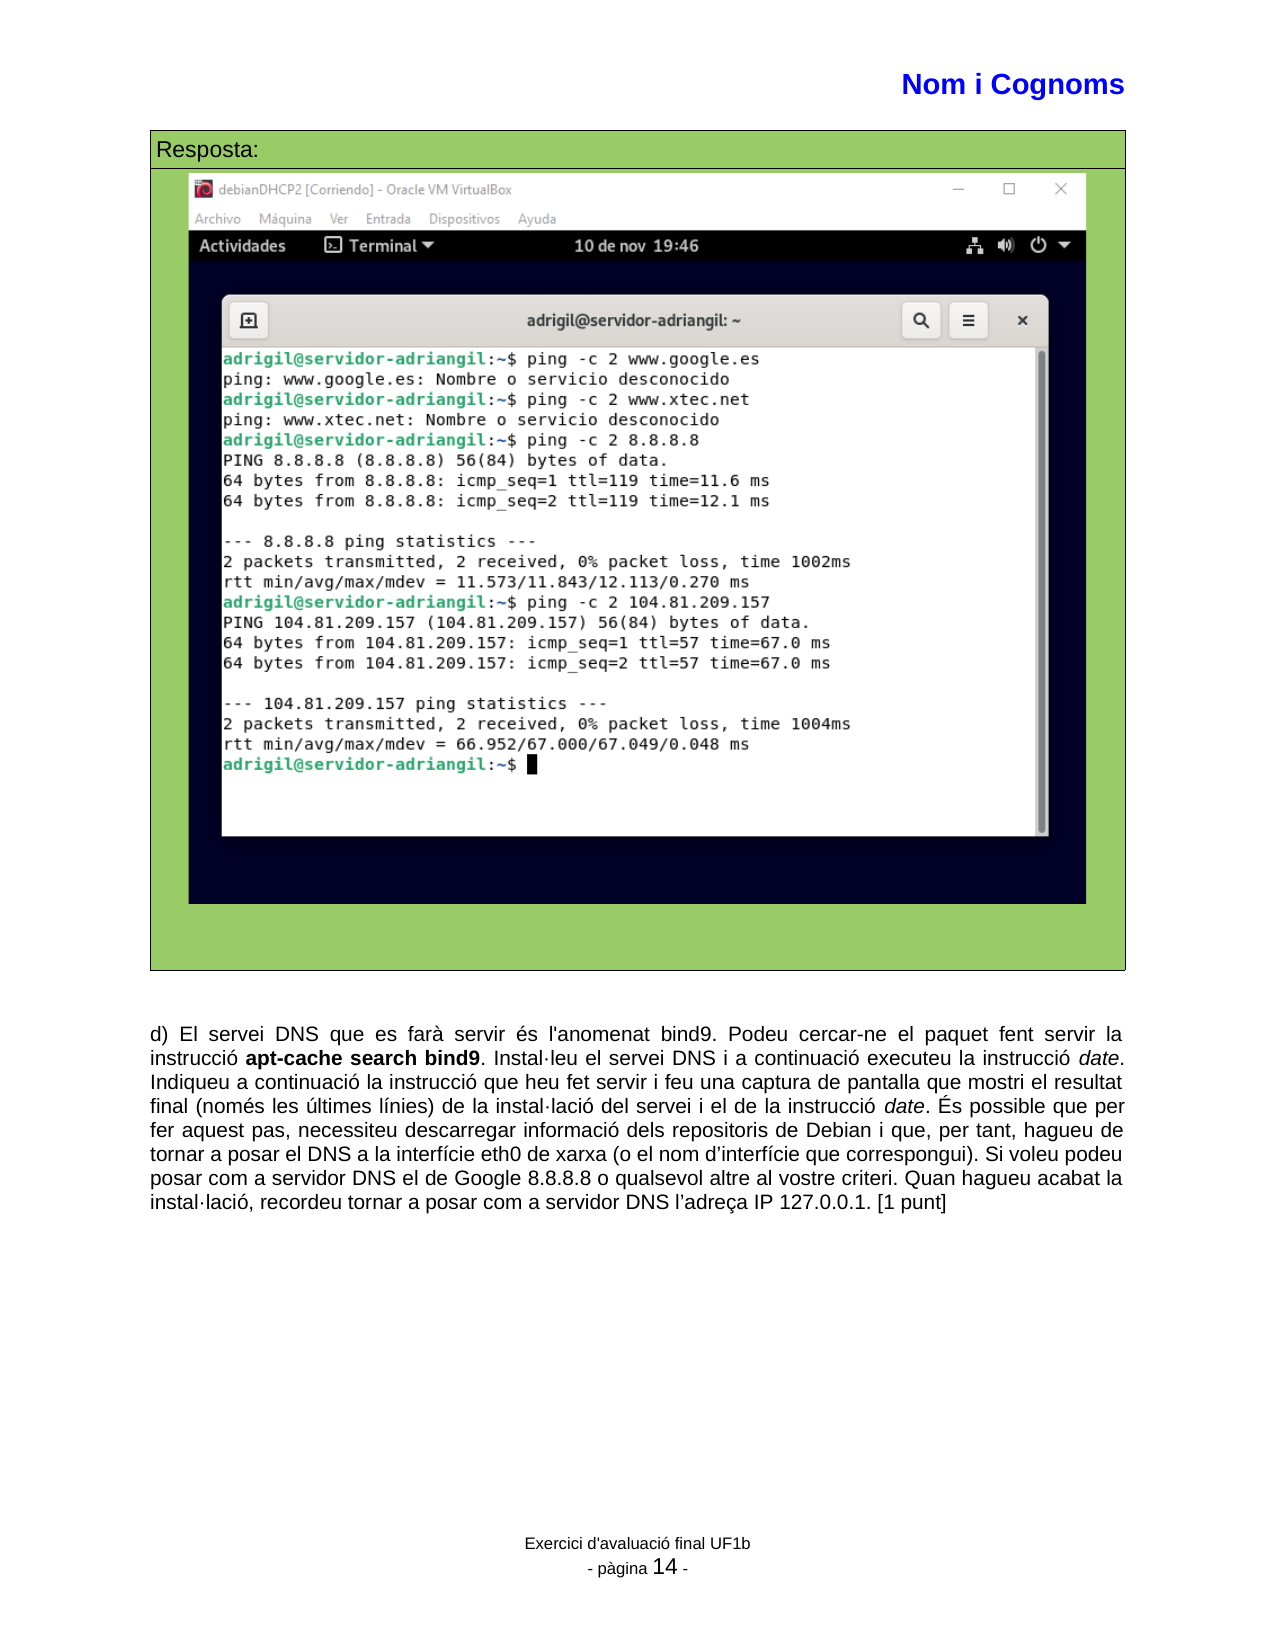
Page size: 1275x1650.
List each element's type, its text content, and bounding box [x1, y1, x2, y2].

table_cell [151, 169, 1125, 970]
text d) El servei DNS que es farà servir és l'anomenat bind9. Podeu cercar-ne el paquet fent servir la instrucció apt-cache search bind9. Instal·leu el servei DNS i a continuació executeu la instrucció date. Indiqueu a continuació la instrucció que heu fet servir i feu una captura de pantalla que mostri el resultat final (només les últimes línies) de la instal·lació del servei i el de la instrucció date. És possible que per fer aquest pas, necessiteu descarregar informació dels repositoris de Debian i que, per tant, hagueu de tornar a posar el DNS a la interfície eth0 de xarxa (o el nom d’interfície que correspongui). Si voleu podeu posar com a servidor DNS el de Google 8.8.8.8 o qualsevol altre al vostre criteri. Quan hagueu acabat la instal·lació, recordeu tornar a posar com a servidor DNS l’adreça IP 127.0.0.1. [1 punt] [150, 1022, 1125, 1213]
picture [188, 173, 1087, 904]
table_header Resposta: [151, 131, 1125, 168]
